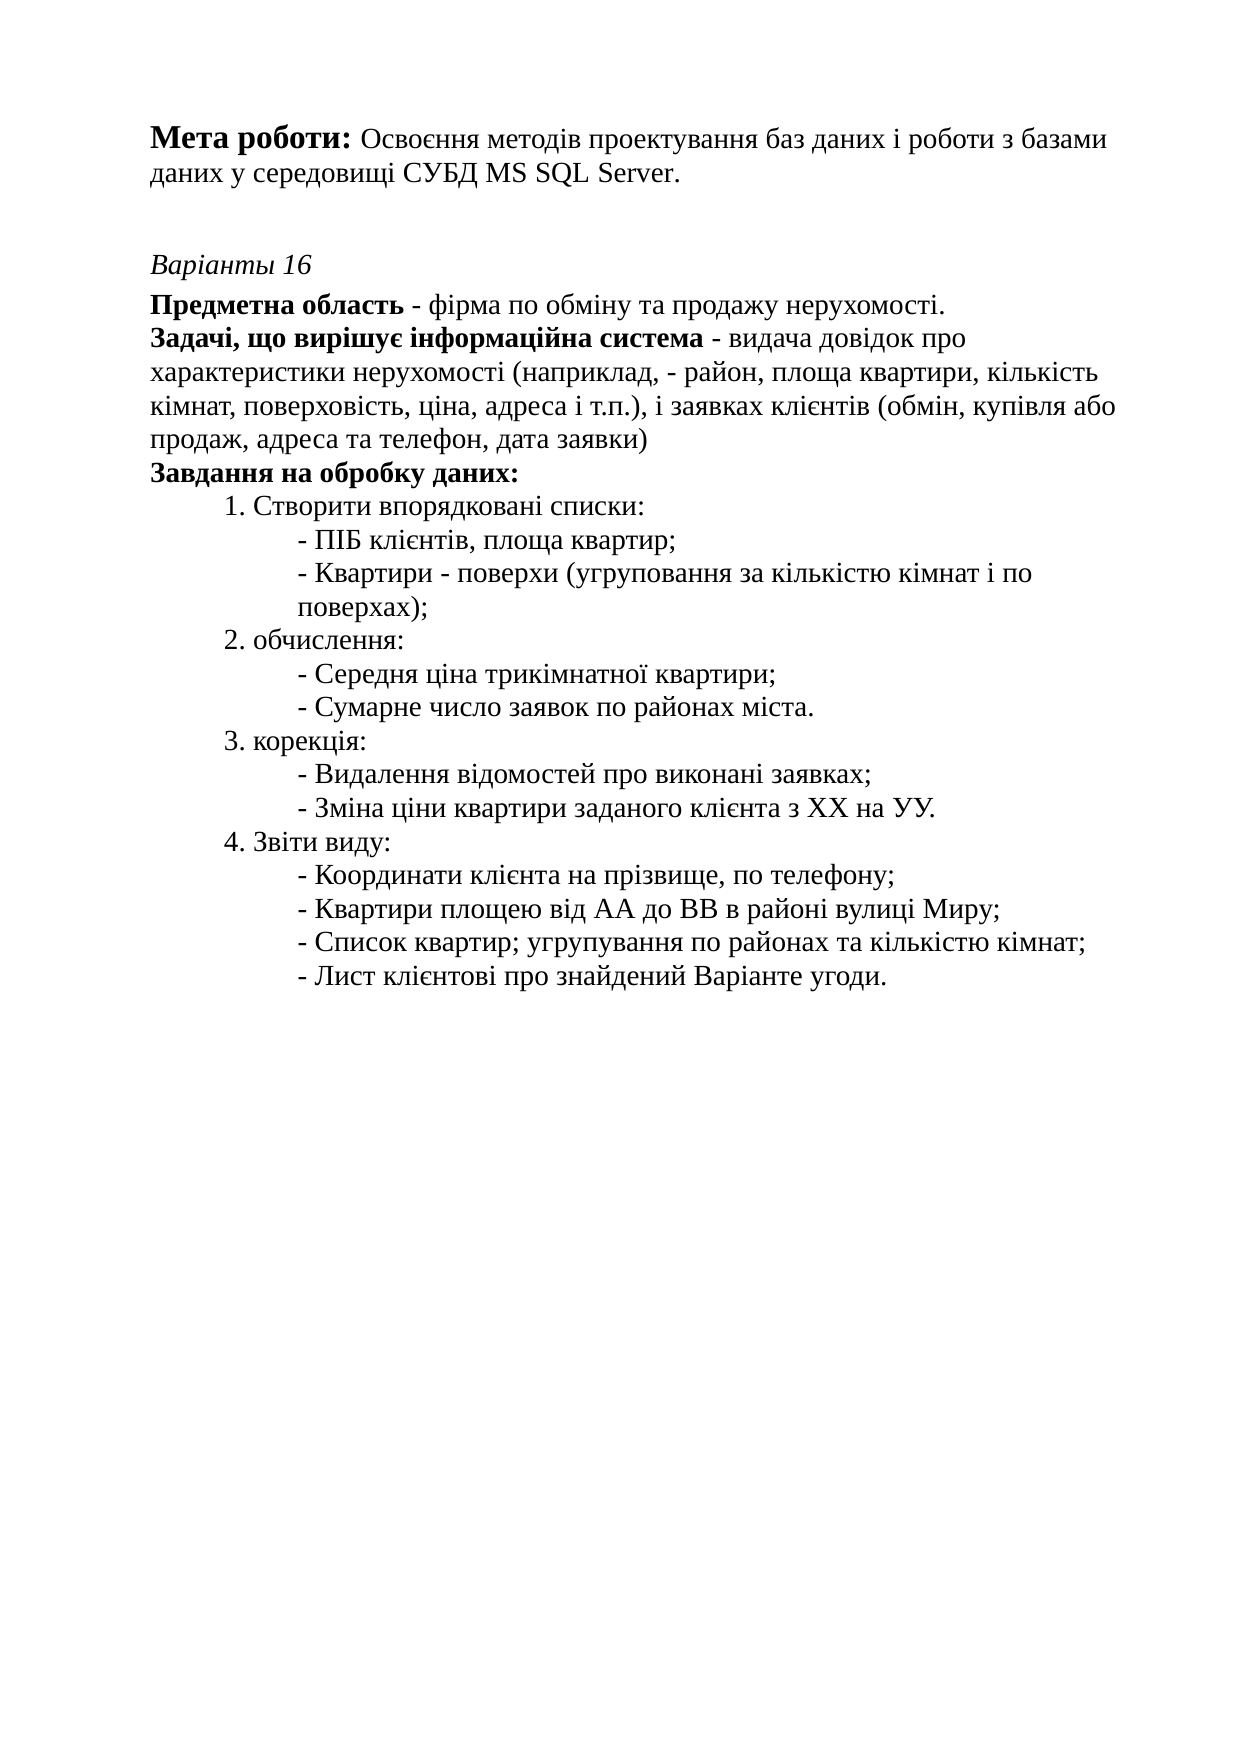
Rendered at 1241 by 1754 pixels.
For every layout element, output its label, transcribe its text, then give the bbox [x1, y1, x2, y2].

text - Сумарне число заявок по районах міста. [297, 689, 1150, 723]
text - Лист клієнтові про знайдений Варіанте угоди. [297, 958, 1150, 991]
text Задачі, що вирішує інформаційна система - видача довідок про характеристики нерухомості (наприклад, - район, площа квартири, кількість кімнат, поверховість, ціна, адреса і т.п.), і заявках клієнтів (обмін, купівля або продаж, адреса та телефон, дата заявки) [150, 321, 1150, 455]
text 2. обчислення: [224, 622, 1150, 656]
text - Видалення відомостей про виконані заявках; [297, 757, 1150, 790]
text 4. Звіти виду: [224, 824, 1150, 857]
text - Середня ціна трикімнатної квартири; [297, 656, 1150, 689]
subtitle Варіанты 16 [150, 247, 1150, 281]
text - Квартири площею від АА до ВВ в районі вулиці Миру; [297, 891, 1150, 924]
text Предметна область - фірма по обміну та продажу нерухомості. [150, 287, 1150, 321]
text Мета роботи: Освоєння методів проектування баз даних і роботи з базами даних у середовищі СУБД MS SQL Server. [150, 117, 1150, 189]
text - Координати клієнта на прізвище, по телефону; [297, 857, 1150, 891]
text - Список квартир; угрупування по районах та кількістю кімнат; [297, 924, 1150, 958]
text - Зміна ціни квартири заданого клієнта з ХХ на УУ. [297, 790, 1150, 824]
text Завдання на обробку даних: [150, 455, 1150, 488]
text - ПІБ клієнтів, площа квартир; [297, 522, 1150, 555]
text 3. корекція: [224, 723, 1150, 757]
text - Квартири - поверхи (угруповання за кількістю кімнат і по поверхах); [297, 555, 1150, 622]
text 1. Створити впорядковані списки: [224, 488, 1150, 522]
